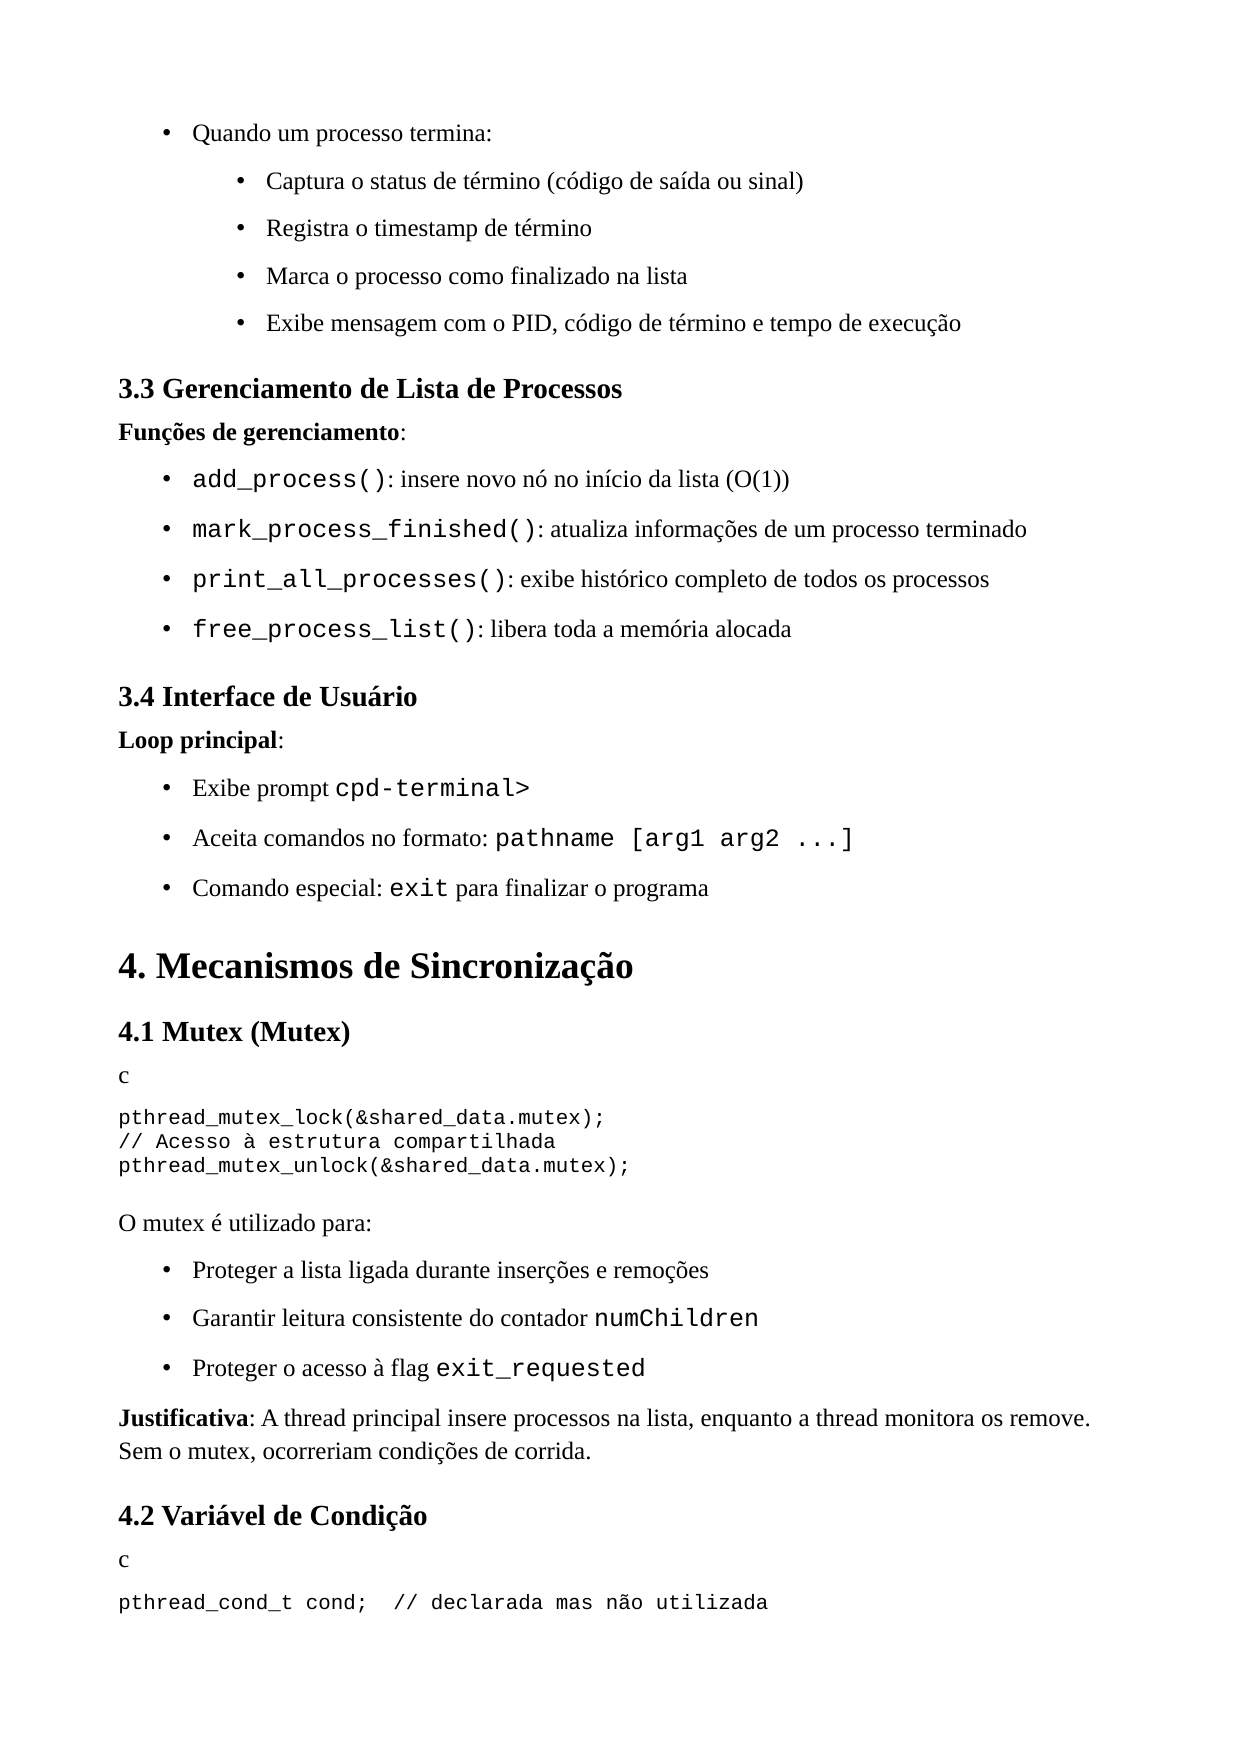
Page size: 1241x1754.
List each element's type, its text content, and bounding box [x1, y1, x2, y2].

list Marca o processo como finalizado na lista [236, 261, 1122, 290]
text O mutex é utilizado para: [118, 1208, 1122, 1236]
list Exibe prompt cpd-terminal> [162, 773, 1122, 803]
text Justificativa: A thread principal insere processos na lista, enquanto a thread monitora os remove. Sem o mutex, ocorreriam condições de corrida. [118, 1403, 1122, 1465]
list print_all_processes(): exibe histórico completo de todos os processos [162, 564, 1122, 595]
text c [118, 1544, 1122, 1573]
list Quando um processo termina: [162, 118, 1122, 147]
list Proteger o acesso à flag exit_requested [162, 1353, 1122, 1384]
text Loop principal: [118, 725, 1122, 754]
list add_process(): insere novo nó no início da lista (O(1)) [162, 464, 1122, 495]
subtitle 4. Mecanismos de Sincronização [118, 943, 1122, 987]
text pthread_mutex_unlock(&shared_data.mutex); [118, 1154, 1122, 1178]
list Aceita comandos no formato: pathname [arg1 arg2 ...] [162, 823, 1122, 853]
subtitle 4.1 Mutex (Mutex) [118, 1014, 1122, 1047]
subtitle 3.4 Interface de Usuário [118, 679, 1122, 712]
text pthread_cond_t cond; // declarada mas não utilizada [118, 1592, 1122, 1615]
text // Acesso à estrutura compartilhada [118, 1131, 1122, 1154]
subtitle 4.2 Variável de Condição [118, 1498, 1122, 1532]
list Captura o status de término (código de saída ou sinal) [236, 166, 1122, 194]
list Comando especial: exit para finalizar o programa [162, 873, 1122, 903]
list Garantir leitura consistente do contador numChildren [162, 1303, 1122, 1334]
list Registra o timestamp de término [236, 213, 1122, 242]
list Exibe mensagem com o PID, código de término e tempo de execução [236, 308, 1122, 337]
text c [118, 1060, 1122, 1088]
text pthread_mutex_lock(&shared_data.mutex); [118, 1107, 1122, 1131]
subtitle 3.3 Gerenciamento de Lista de Processos [118, 371, 1122, 404]
text Funções de gerenciamento: [118, 417, 1122, 446]
list free_process_list(): libera toda a memória alocada [162, 614, 1122, 645]
list mark_process_finished(): atualiza informações de um processo terminado [162, 514, 1122, 545]
list Proteger a lista ligada durante inserções e remoções [162, 1255, 1122, 1284]
